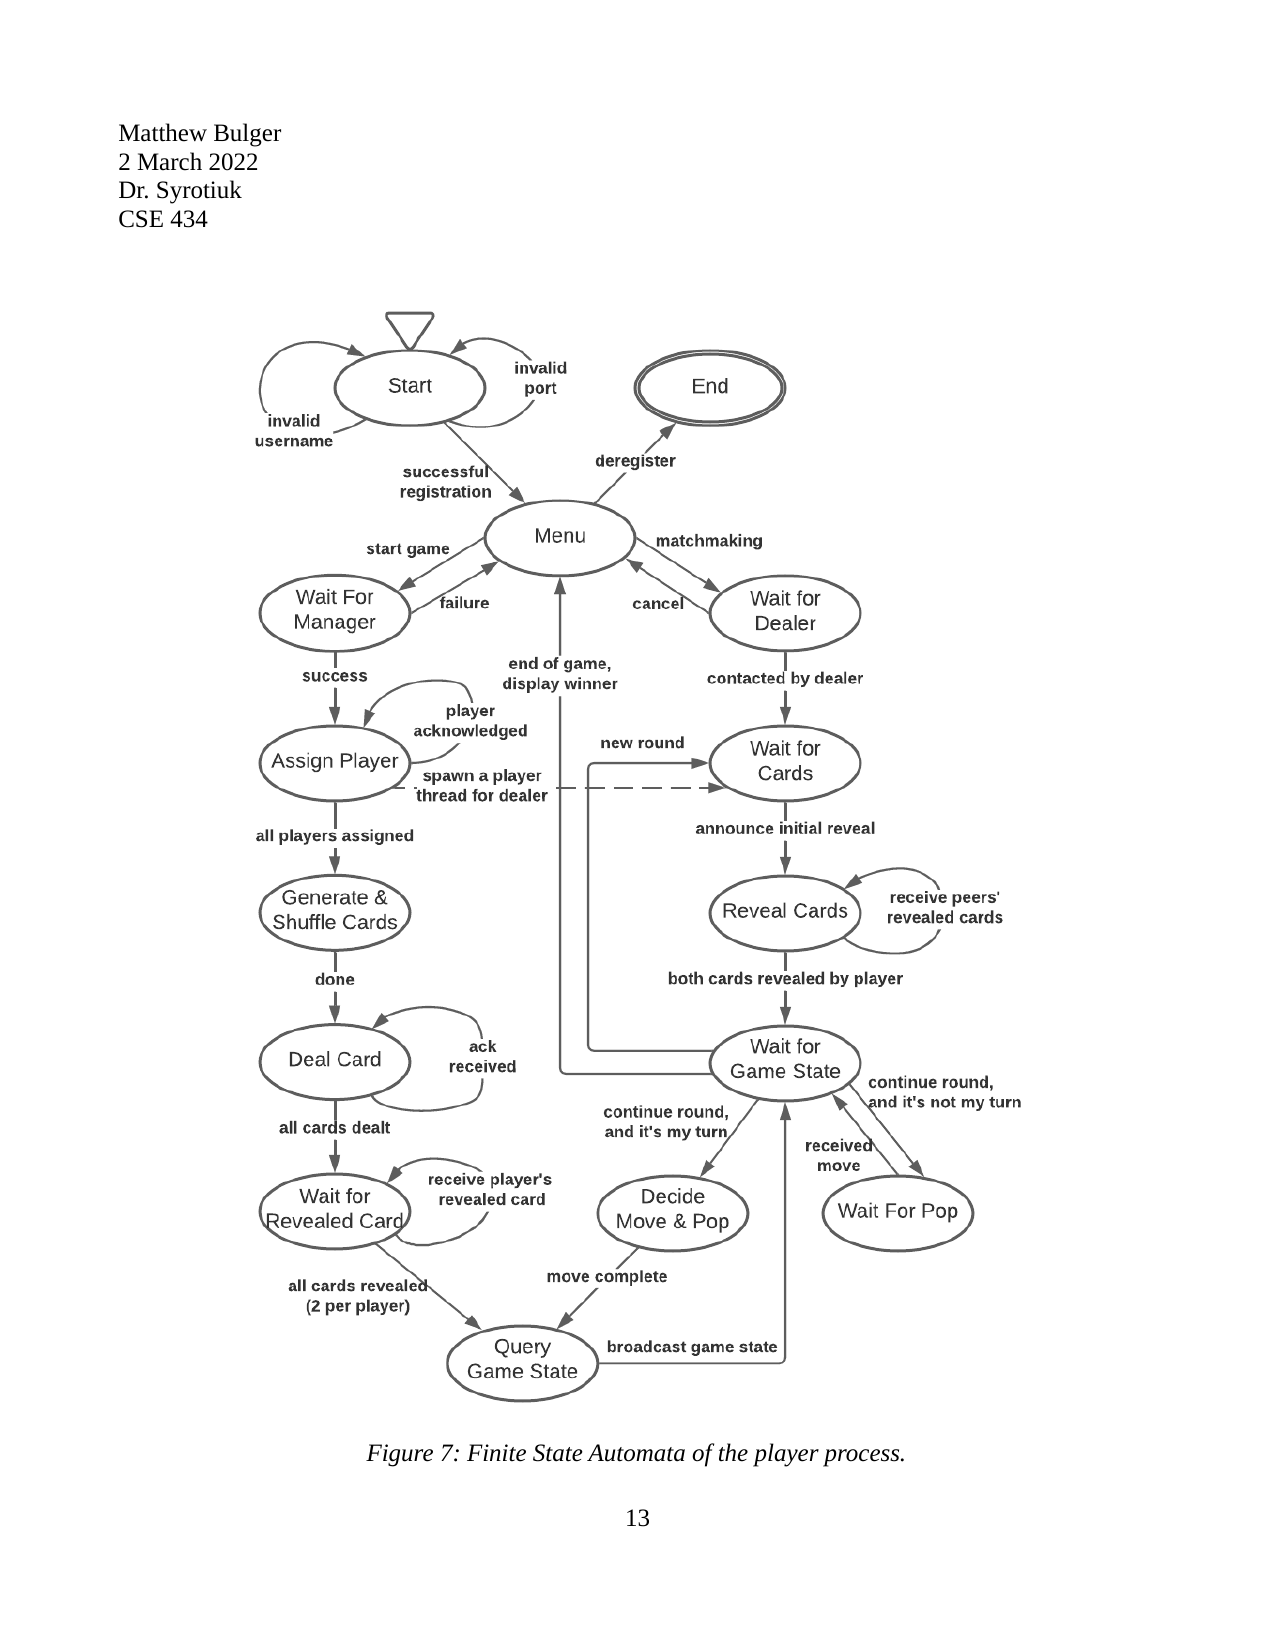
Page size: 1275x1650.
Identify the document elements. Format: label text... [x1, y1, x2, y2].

picture [217, 275, 1058, 1438]
text Figure 7: Finite State Automata of the player process. [217, 1438, 1058, 1466]
